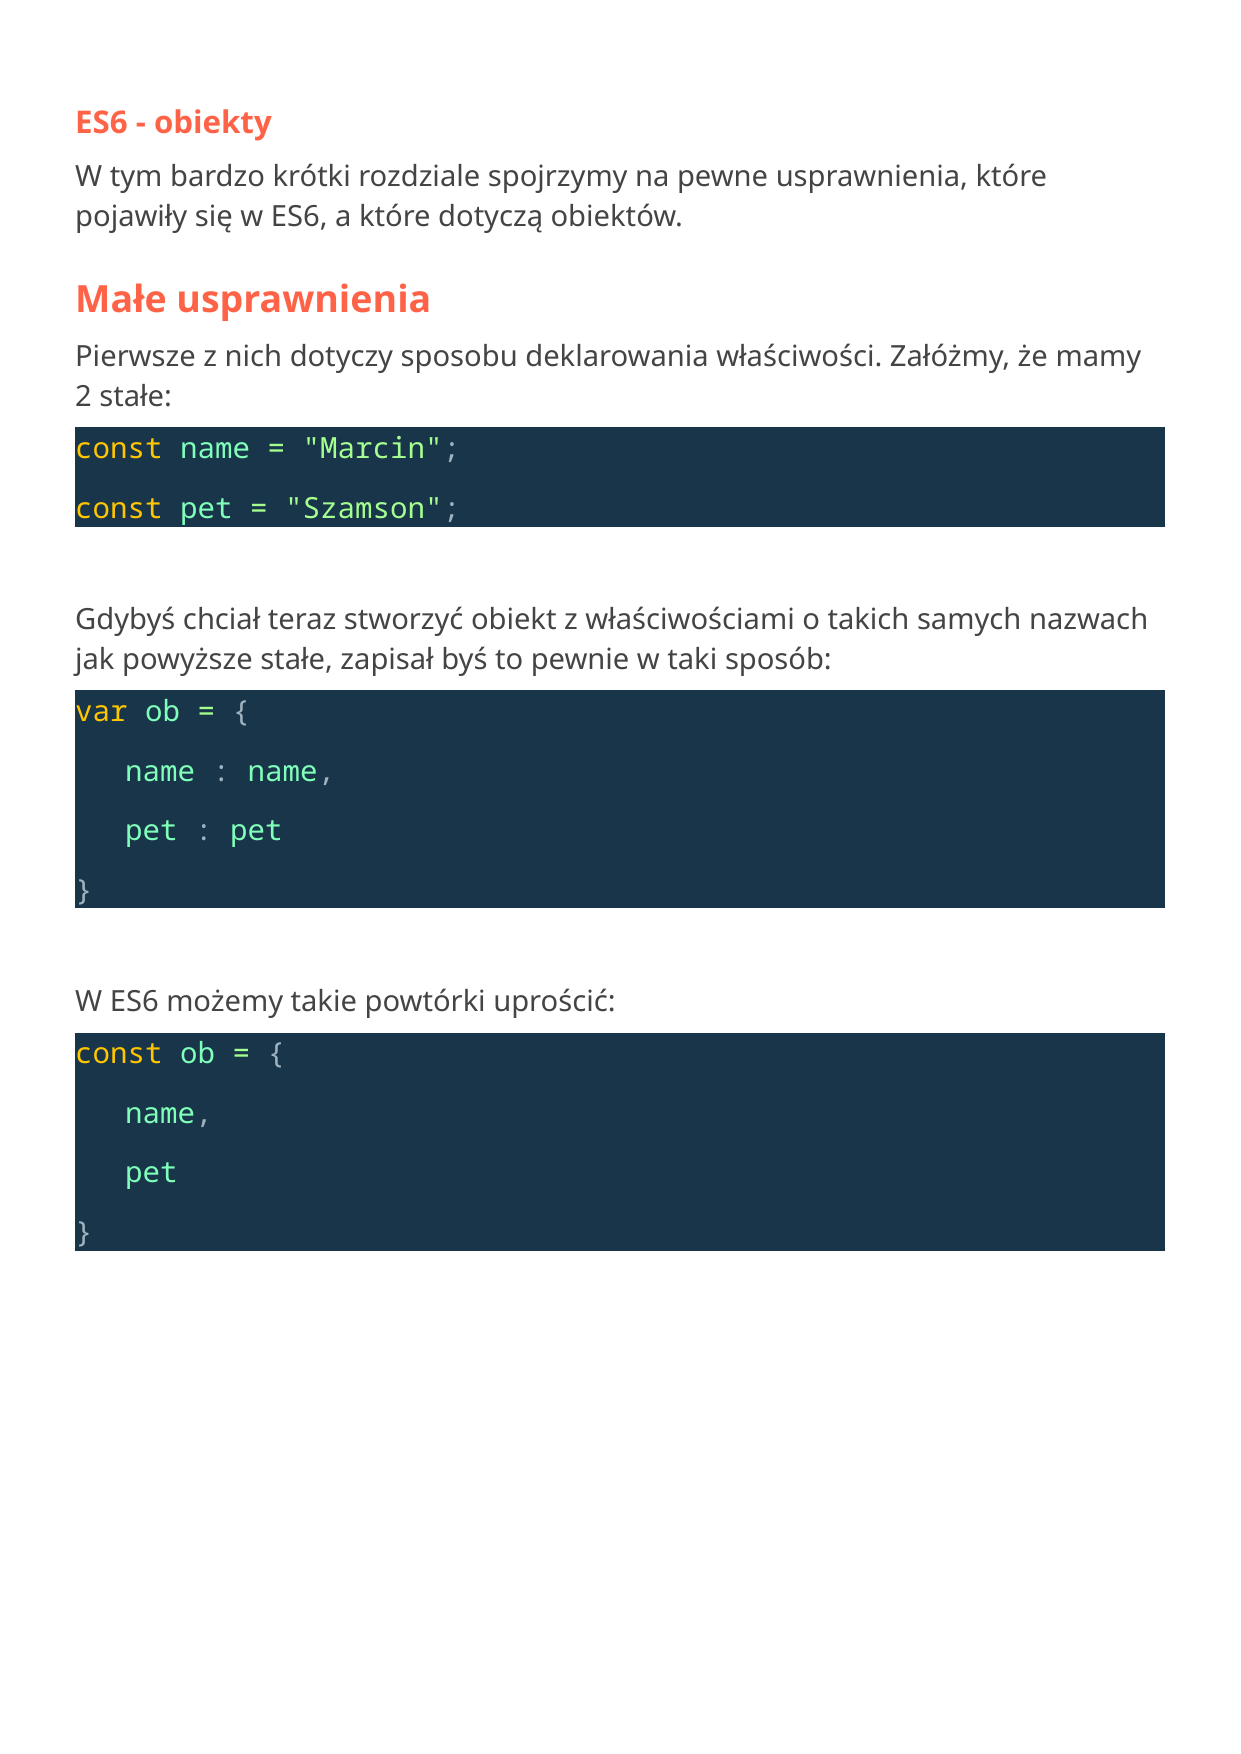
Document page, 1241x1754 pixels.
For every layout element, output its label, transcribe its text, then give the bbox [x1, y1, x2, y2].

text Gdybyś chciał teraz stworzyć obiekt z właściwościami o takich samych nazwach jak powyższe stałe, zapisał byś to pewnie w taki sposób: [75, 598, 1165, 678]
text const name = "Marcin"; [75, 427, 1165, 467]
text Pierwsze z nich dotyczy sposobu deklarowania właściwości. Załóżmy, że mamy 2 stałe: [75, 336, 1165, 415]
text name : name, [75, 750, 1165, 789]
text W ES6 możemy takie powtórki uprościć: [75, 981, 1165, 1020]
text const pet = "Szamson"; [75, 487, 1165, 527]
text pet [75, 1152, 1165, 1191]
text } [75, 869, 1165, 908]
text W tym bardzo krótki rozdziale spojrzymy na pewne usprawnienia, które pojawiły się w ES6, a które dotyczą obiektów. [75, 155, 1165, 234]
text var ob = { [75, 690, 1165, 730]
text } [75, 1211, 1165, 1251]
text name, [75, 1092, 1165, 1132]
subtitle Małe usprawnienia [75, 272, 1165, 323]
text const ob = { [75, 1033, 1165, 1072]
subtitle ES6 - obiekty [75, 100, 1165, 143]
text pet : pet [75, 809, 1165, 849]
